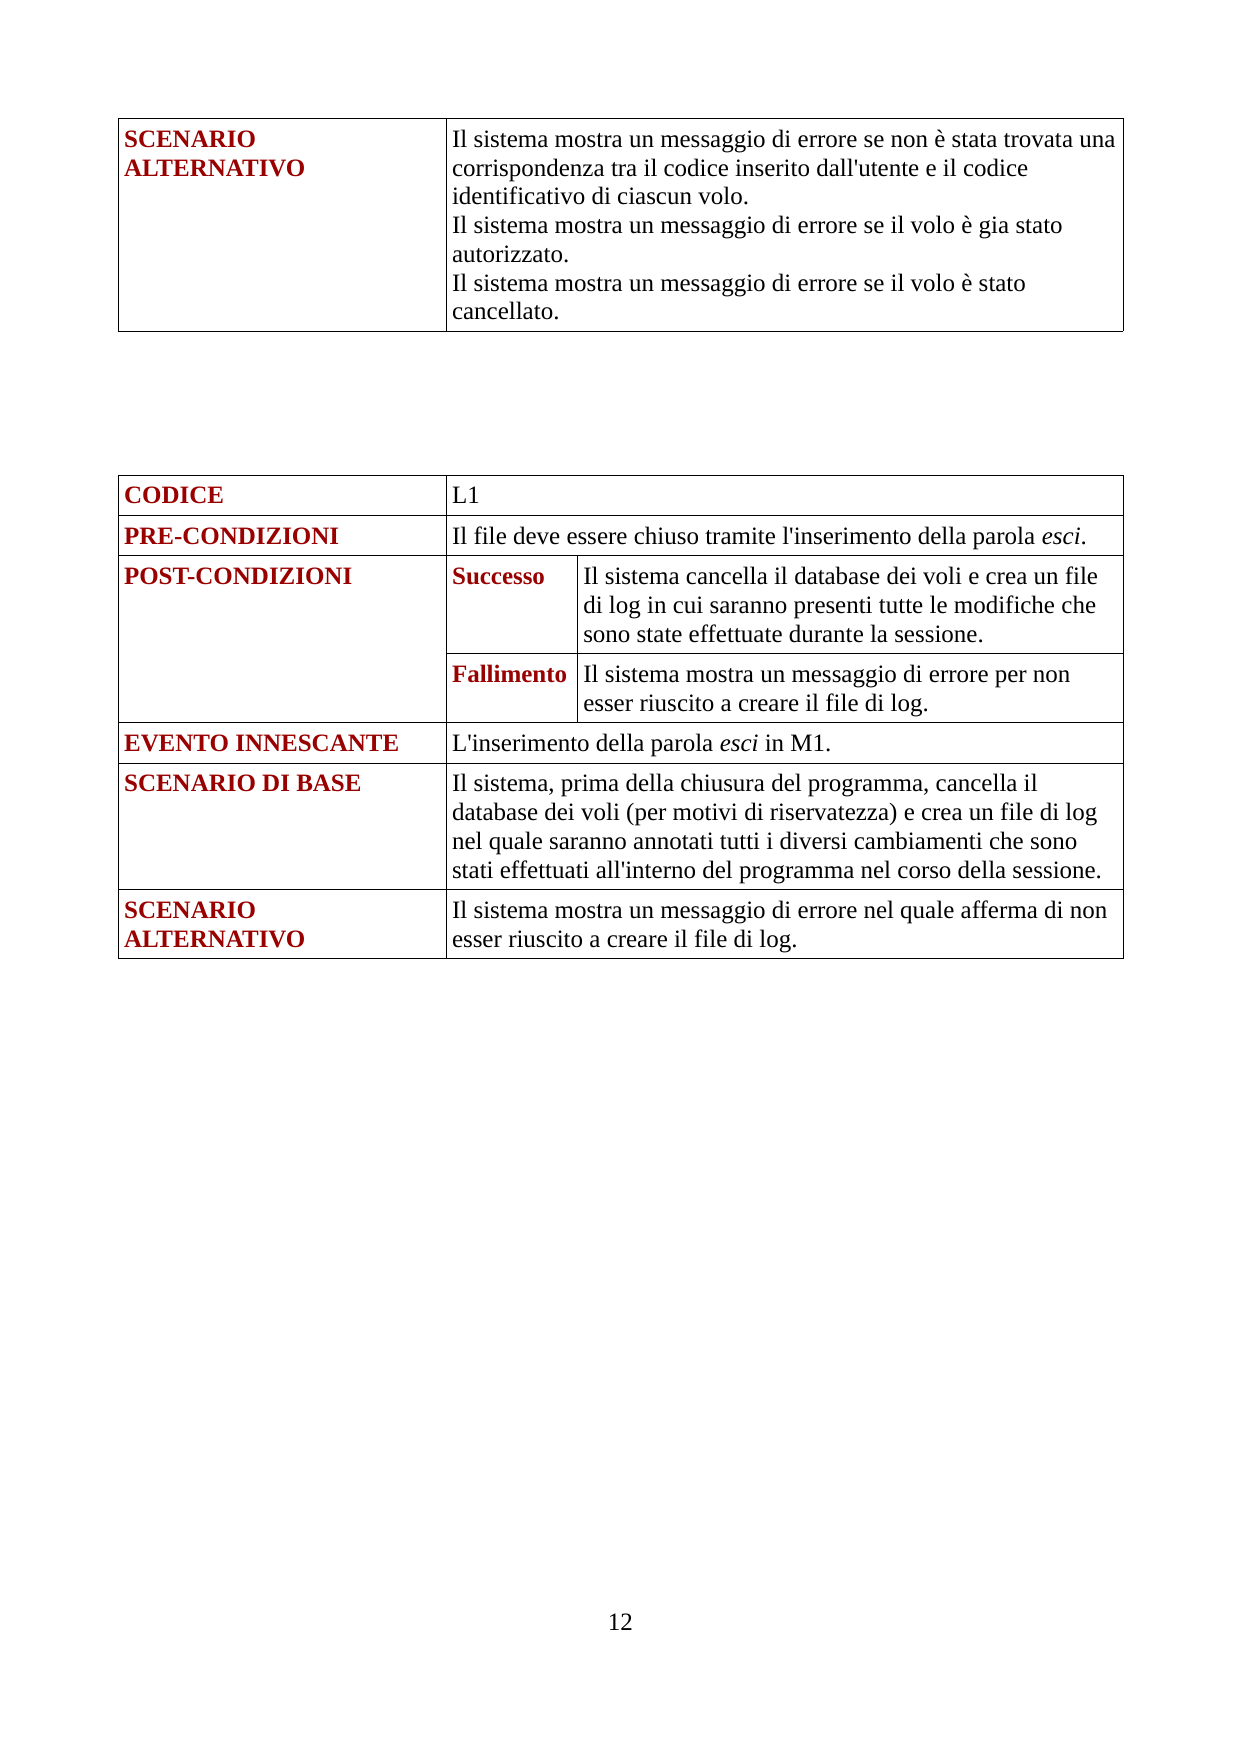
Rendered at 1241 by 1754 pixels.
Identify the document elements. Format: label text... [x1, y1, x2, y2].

table_cell L'inserimento della parola esci in M1. [447, 723, 1123, 763]
table_cell Il sistema, prima della chiusura del programma, cancella il database dei voli (per motivi di riservatezza) e crea un file di log nel quale saranno annotati tutti i diversi cambiamenti che sono stati effettuati all'interno del programma nel corso della sessione. [447, 764, 1123, 889]
table_cell SCENARIO DI BASE [119, 764, 446, 889]
table_cell POST-CONDIZIONI [119, 556, 446, 722]
table_cell Il sistema cancella il database dei voli e crea un file di log in cui saranno presenti tutte le modifiche che sono state effettuate durante la sessione. [578, 556, 1123, 653]
table_cell Il sistema mostra un messaggio di errore se non è stata trovata una corrispondenza tra il codice inserito dall'utente e il codice identificativo di ciascun volo. Il sistema mostra un messaggio di errore se il volo è gia stato autorizzato. Il sistema mostra un messaggio di errore se il volo è stato cancellato. [447, 119, 1123, 331]
table_cell PRE-CONDIZIONI [119, 516, 446, 555]
table_cell Il sistema mostra un messaggio di errore per non esser riuscito a creare il file di log. [578, 654, 1123, 722]
table_cell Il sistema mostra un messaggio di errore nel quale afferma di non esser riuscito a creare il file di log. [447, 890, 1123, 958]
table_cell SCENARIO ALTERNATIVO [119, 890, 446, 958]
table_cell Fallimento [447, 654, 577, 722]
table_header L1 [447, 476, 1123, 515]
table_cell EVENTO INNESCANTE [119, 723, 446, 763]
table_header CODICE [119, 476, 446, 515]
table_cell Il file deve essere chiuso tramite l'inserimento della parola esci. [447, 516, 1123, 555]
table_cell Successo [447, 556, 577, 653]
table_cell SCENARIO ALTERNATIVO [119, 119, 446, 331]
